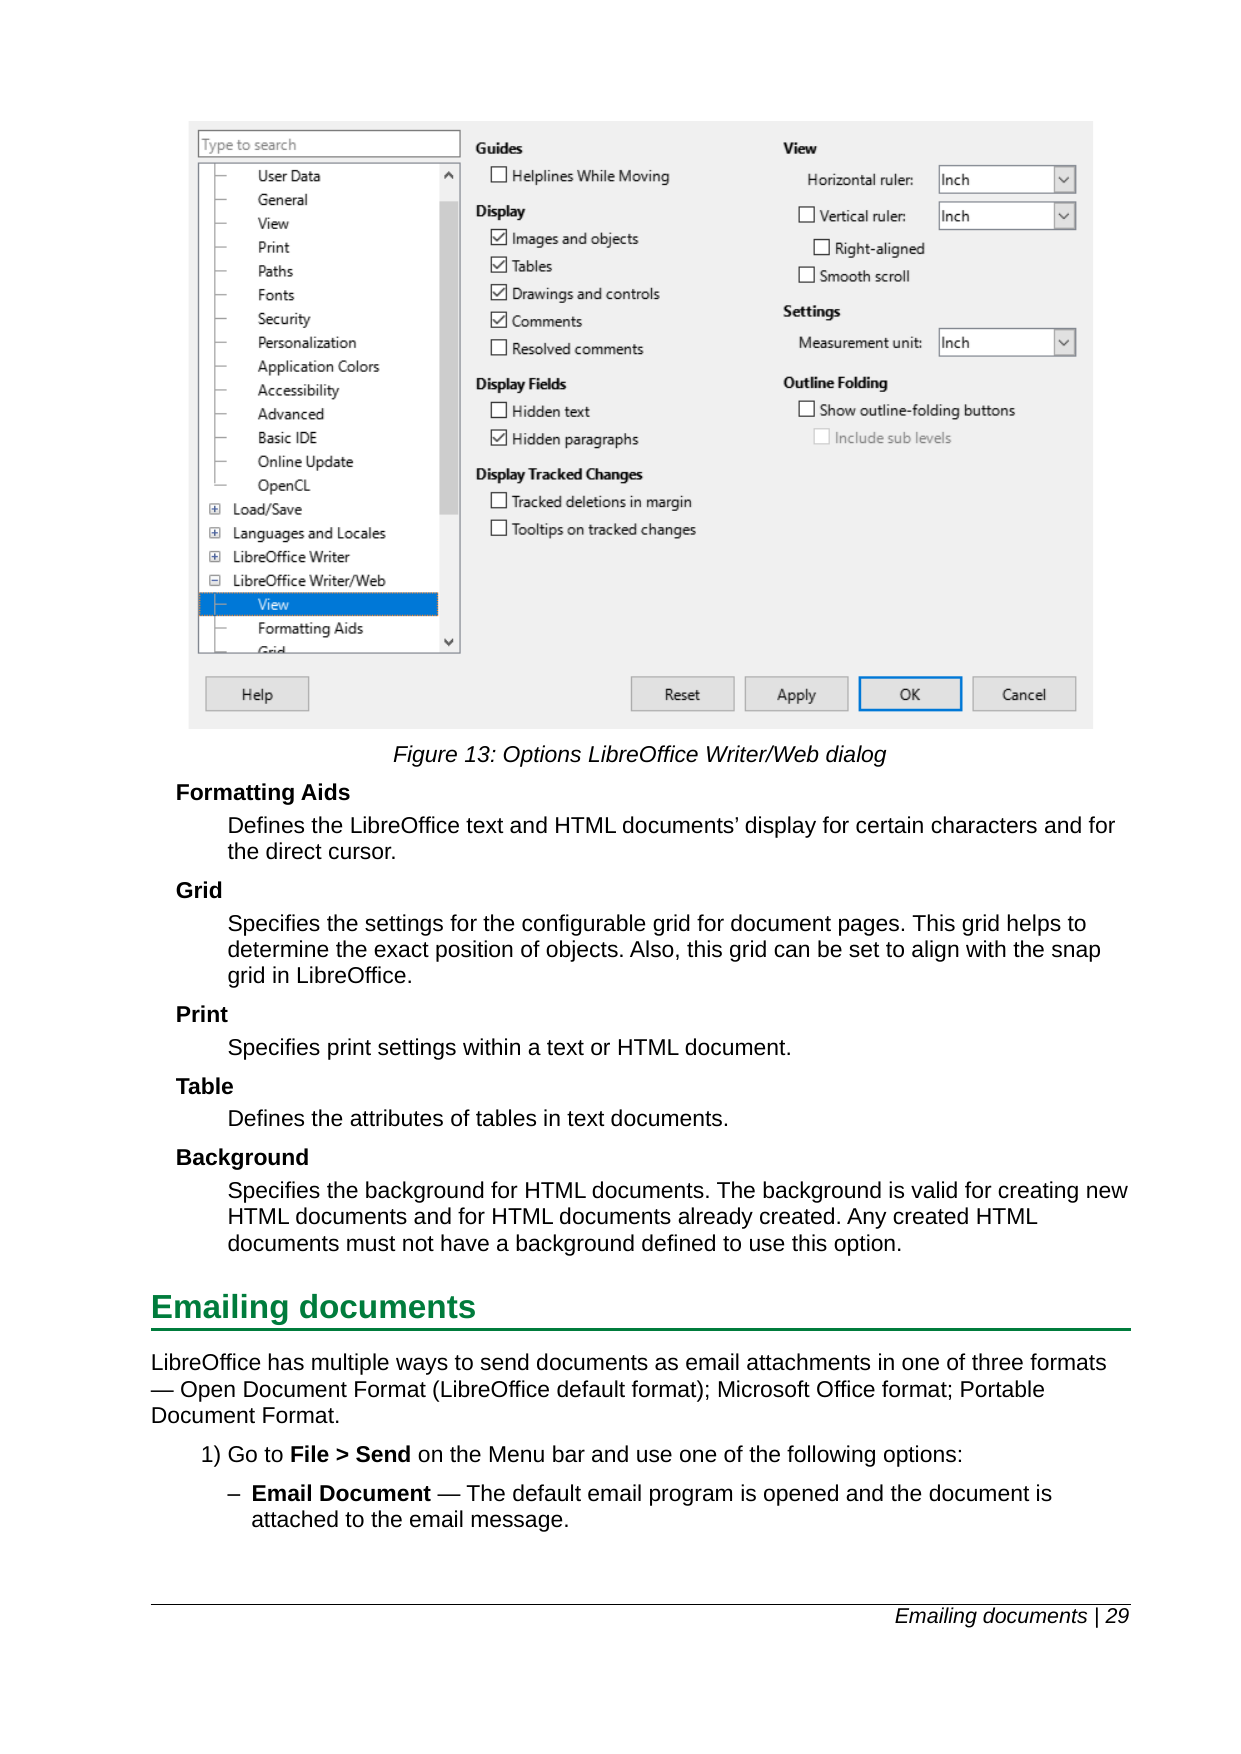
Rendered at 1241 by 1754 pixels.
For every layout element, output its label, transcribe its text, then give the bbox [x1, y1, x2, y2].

subtitle Emailing documents [151, 1287, 1131, 1328]
text Grid [176, 877, 1131, 903]
list Email Document — The default email program is opened and the document is attached to the email message. [227, 1480, 1131, 1532]
text Defines the attributes of tables in text documents. [227, 1105, 1131, 1132]
list Go to File > Send on the Menu bar and use one of the following options: [227, 1441, 1131, 1467]
text Specifies the background for HTML documents. The background is valid for creating new HTML documents and for HTML documents already created. Any created HTML documents must not have a background defined to use this option. [227, 1177, 1131, 1256]
picture [188, 121, 1094, 729]
text Formatting Aids [176, 779, 1131, 806]
text Specifies the settings for the configurable grid for document pages. This grid helps to determine the exact position of objects. Also, this grid can be set to align with the snap grid in LibreOffice. [227, 910, 1131, 989]
text Defines the LibreOffice text and HTML documents’ display for certain characters and for the direct cursor. [227, 812, 1131, 864]
text Figure 13: Options LibreOffice Writer/Web dialog [188, 741, 1093, 767]
text Specifies print settings within a text or HTML document. [227, 1034, 1131, 1060]
text Print [176, 1001, 1131, 1028]
list LibreOffice has multiple ways to send documents as email attachments in one of three formats — Open Document Format (LibreOffice default format); Microsoft Office format; Portable Document Format. [151, 1349, 1131, 1428]
text Background [176, 1144, 1131, 1171]
text Table [176, 1073, 1131, 1099]
